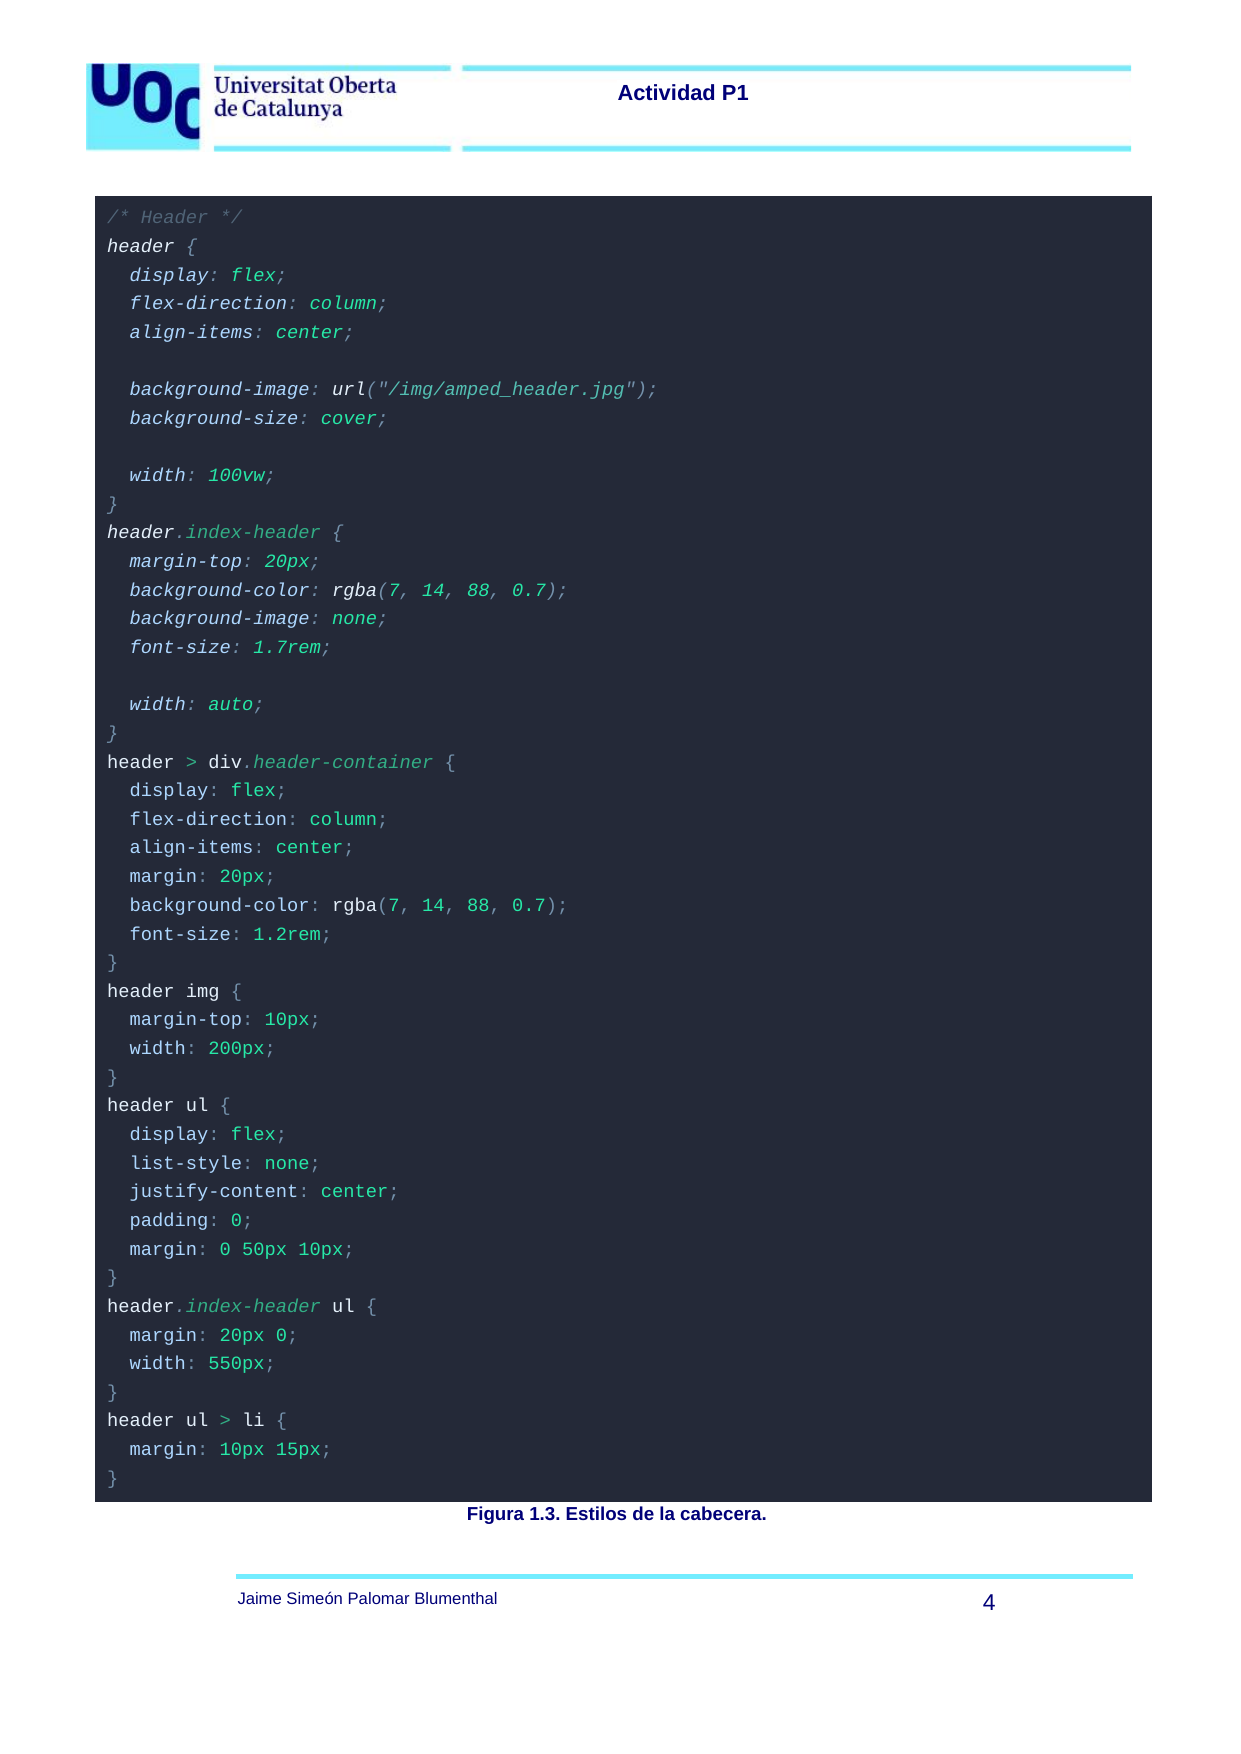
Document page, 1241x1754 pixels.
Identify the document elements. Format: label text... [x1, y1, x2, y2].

picture [100, 63, 1132, 152]
text Figura 1.3. Estilos de la cabecera. [96, 1502, 1137, 1524]
table_header /* Header */ header { display: flex; flex-direction: column; align-items: center; background-image: url("/img/amped_header.jpg"); background-size: cover; width: 100vw; } header.index-header { margin-top: 20px; background-color: rgba(7, 14, 88, 0.7); background-image: none; font-size: 1.7rem; width: auto; } header > div.header-container { display: flex; flex-direction: column; align-items: center; margin: 20px; background-color: rgba(7, 14, 88, 0.7); font-size: 1.2rem; } header img { margin-top: 10px; width: 200px; } header ul { display: flex; list-style: none; justify-content: center; padding: 0; margin: 0 50px 10px; } header.index-header ul { margin: 20px 0; width: 550px; } header ul > li { margin: 10px 15px; } [98, 198, 1150, 1500]
